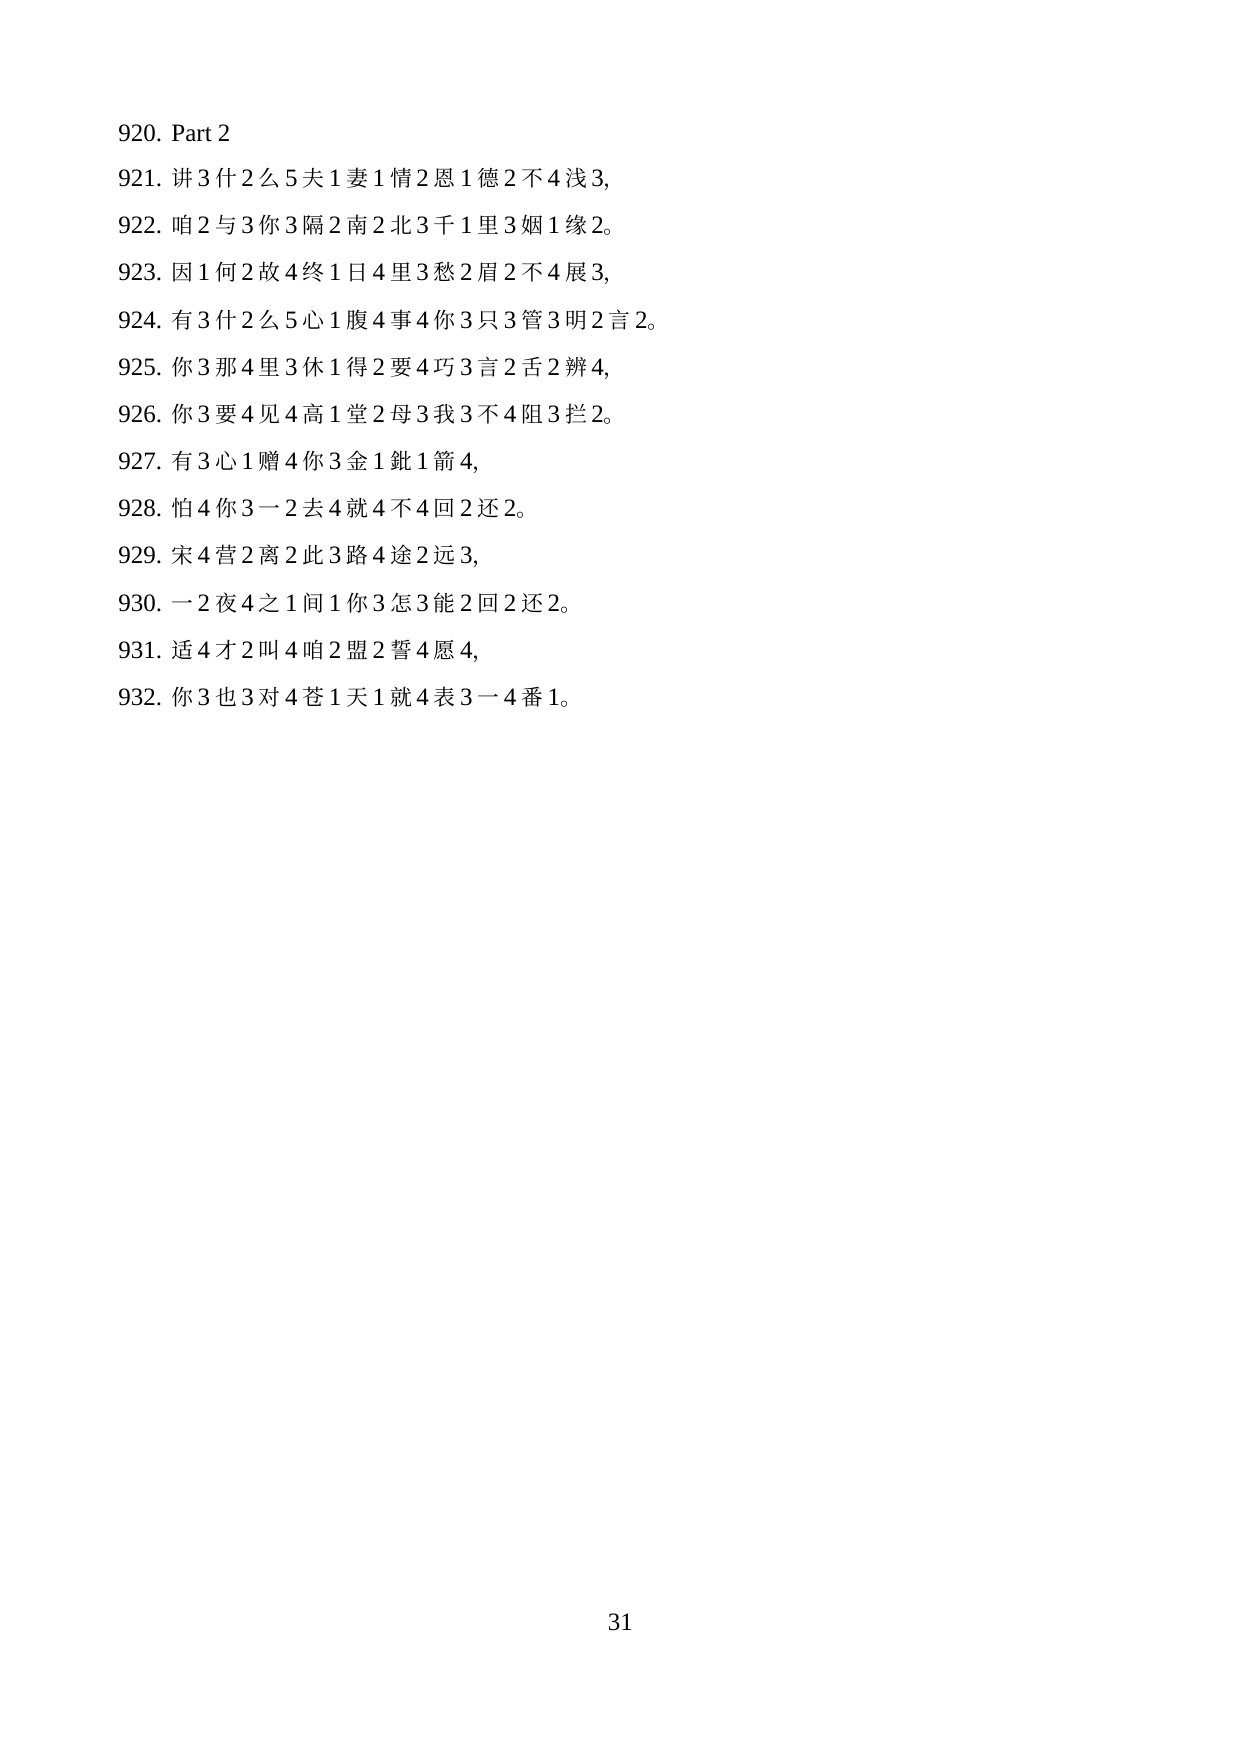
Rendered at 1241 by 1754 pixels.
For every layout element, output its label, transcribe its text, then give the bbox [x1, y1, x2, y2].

text 926. 你3要4见4高1堂2母3我3不4阻3拦2。 [118, 397, 1122, 429]
text 925. 你3那4里3休1得2要4巧3言2舌2辨4， [118, 350, 1122, 381]
text 927. 有3心1赠4你3金1鈚1箭4， [118, 444, 1122, 476]
text 929. 宋4营2离2此3路4途2远3， [118, 539, 1122, 570]
text 921. 讲3什2么5夫1妻1情2恩1德2不4浅3， [118, 161, 1122, 193]
text 922. 咱2与3你3隔2南2北3千1里3姻1缘2。 [118, 208, 1122, 240]
text 930. 一2夜4之1间1你3怎3能2回2还2。 [118, 586, 1122, 617]
text 932. 你3也3对4苍1天1就4表3一4番1。 [118, 680, 1122, 712]
text 931. 适4才2叫4咱2盟2誓4愿4， [118, 633, 1122, 664]
text 920. Part 2 [118, 118, 1122, 147]
text 928. 怕4你3一2去4就4不4回2还2。 [118, 492, 1122, 523]
text 923. 因1何2故4终1日4里3愁2眉2不4展3， [118, 256, 1122, 287]
text 924. 有3什2么5心1腹4事4你3只3管3明2言2。 [118, 303, 1122, 334]
